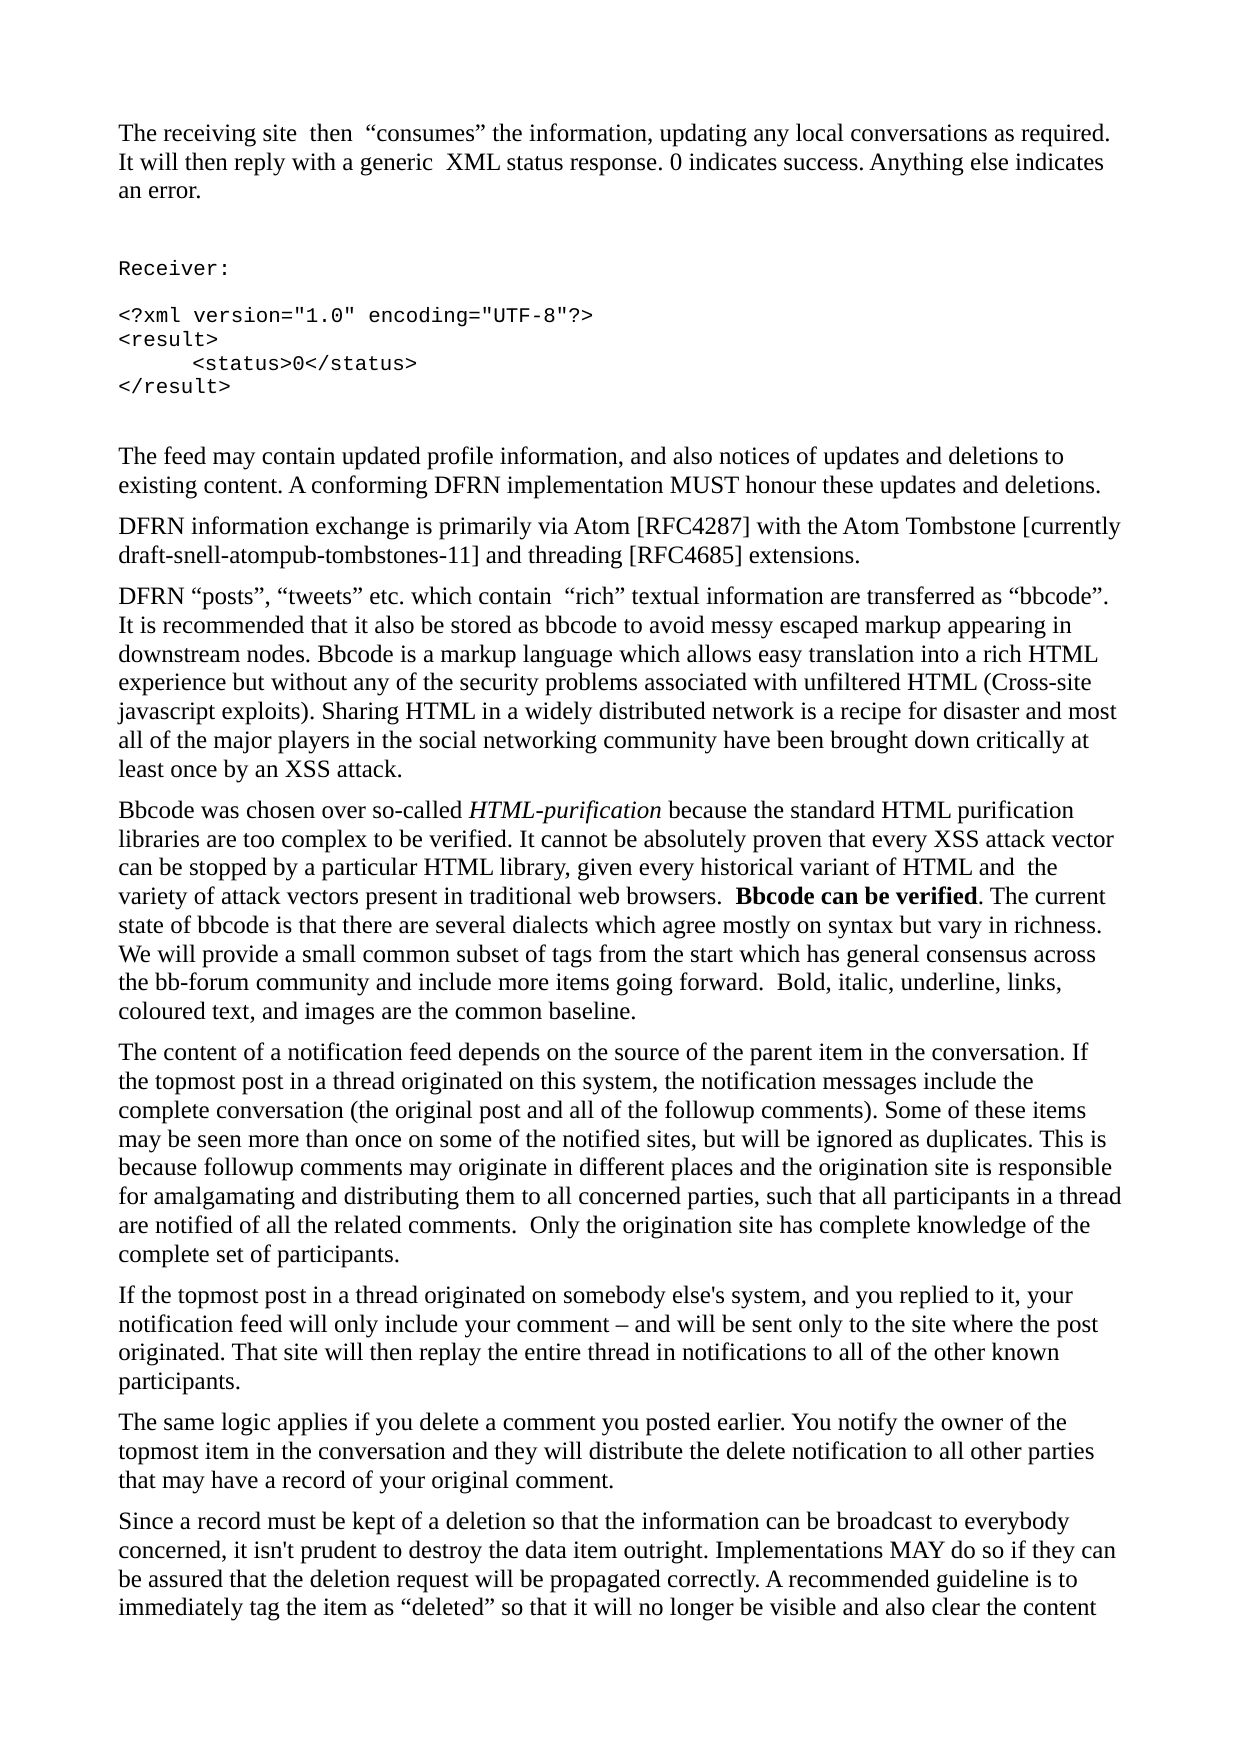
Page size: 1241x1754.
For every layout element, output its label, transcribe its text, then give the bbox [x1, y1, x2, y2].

text The content of a notification feed depends on the source of the parent item in the conversation. If the topmost post in a thread originated on this system, the notification messages include the complete conversation (the original post and all of the followup comments). Some of these items may be seen more than once on some of the notified sites, but will be ignored as duplicates. This is because followup comments may originate in different places and the origination site is responsible for amalgamating and distributing them to all concerned parties, such that all participants in a thread are notified of all the related comments. Only the origination site has complete knowledge of the complete set of participants. [118, 1037, 1122, 1267]
text The receiving site then “consumes” the information, updating any local conversations as required. It will then reply with a generic XML status response. 0 indicates success. Anything else indicates an error. [118, 118, 1122, 204]
text Bbcode was chosen over so-called HTML-purification because the standard HTML purification libraries are too complex to be verified. It cannot be absolutely proven that every XSS attack vector can be stopped by a particular HTML library, given every historical variant of HTML and the variety of attack vectors present in traditional web browsers. Bbcode can be verified. The current state of bbcode is that there are several dialects which agree mostly on syntax but vary in richness. We will provide a small common subset of tags from the start which has general consensus across the bb-forum community and include more items going forward. Bold, italic, underline, links, coloured text, and images are the common baseline. [118, 795, 1122, 1025]
text The feed may contain updated profile information, and also notices of updates and deletions to existing content. A conforming DFRN implementation MUST honour these updates and deletions. [118, 441, 1122, 499]
text The same logic applies if you delete a comment you posted earlier. You notify the owner of the topmost item in the conversation and they will distribute the delete notification to all other parties that may have a record of your original comment. [118, 1407, 1122, 1494]
text </result> [118, 376, 1122, 400]
text <?xml version="1.0" encoding="UTF-8"?> [118, 305, 1122, 329]
text Receiver: [118, 258, 1122, 282]
text Since a record must be kept of a deletion so that the information can be broadcast to everybody concerned, it isn't prudent to destroy the data item outright. Implementations MAY do so if they can be assured that the deletion request will be propagated correctly. A recommended guideline is to immediately tag the item as “deleted” so that it will no longer be visible and also clear the content [118, 1506, 1122, 1621]
text <status>0</status> [118, 353, 1122, 376]
text <result> [118, 329, 1122, 353]
text DFRN information exchange is primarily via Atom [RFC4287] with the Atom Tombstone [currently draft-snell-atompub-tombstones-11] and threading [RFC4685] extensions. [118, 511, 1122, 569]
text If the topmost post in a thread originated on somebody else's system, and you replied to it, your notification feed will only include your comment – and will be sent only to the site where the post originated. That site will then replay the entire thread in notifications to all of the other known participants. [118, 1280, 1122, 1395]
text DFRN “posts”, “tweets” etc. which contain “rich” textual information are transferred as “bbcode”. It is recommended that it also be stored as bbcode to avoid messy escaped markup appearing in downstream nodes. Bbcode is a markup language which allows easy translation into a rich HTML experience but without any of the security problems associated with unfiltered HTML (Cross-site javascript exploits). Sharing HTML in a widely distributed network is a recipe for disaster and most all of the major players in the social networking community have been brought down critically at least once by an XSS attack. [118, 581, 1122, 782]
